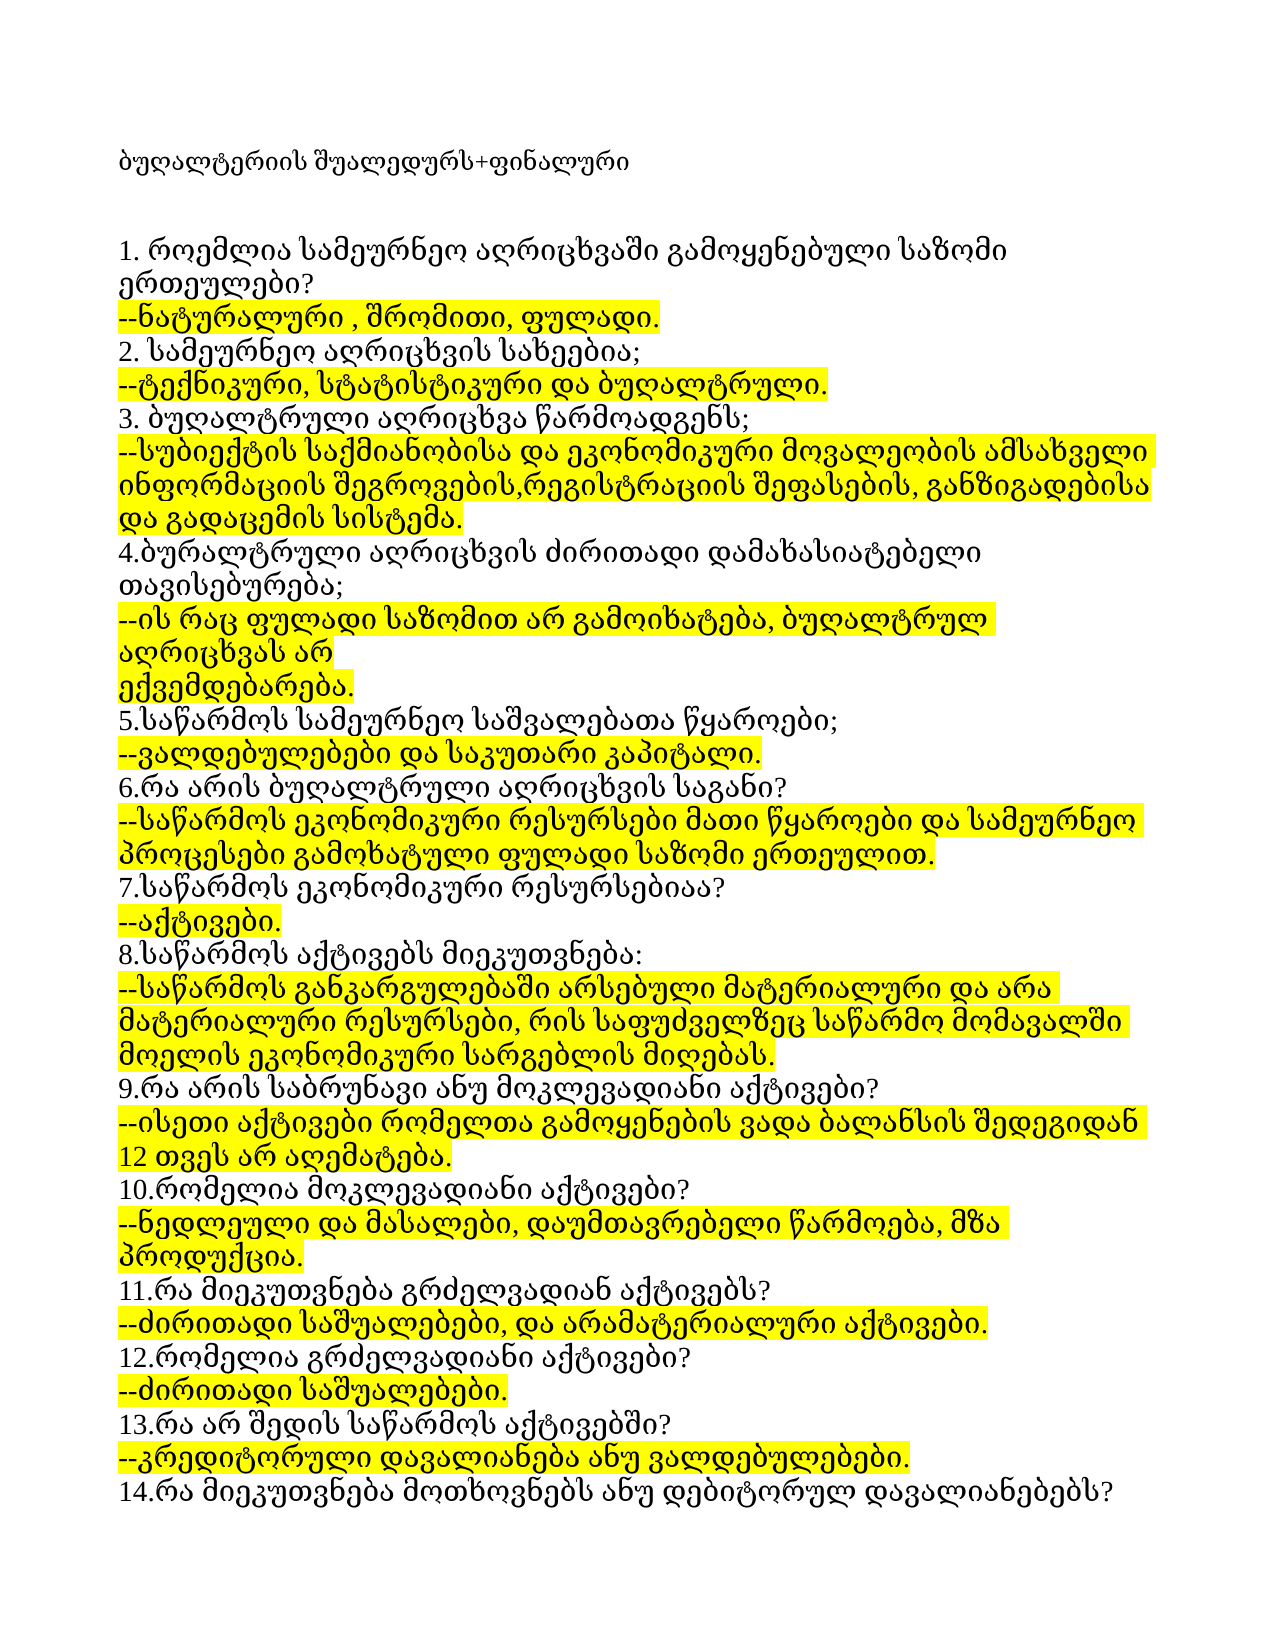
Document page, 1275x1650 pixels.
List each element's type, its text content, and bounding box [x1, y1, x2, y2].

text თავისებურება; [118, 568, 1157, 602]
text --სუბიექტის საქმიანობისა და ეკონომიკური მოვალეობის ამსახველი ინფორმაციის შეგროვების,რეგისტრაციის შეფასების, განზიგადებისა და გადაცემის სისტემა. [118, 434, 1157, 535]
text ბუღალტერიის შუალედურს+ფინალური [118, 147, 1157, 176]
text 11.რა მიეკუთვნება გრძელვადიან აქტივებს? [118, 1273, 1157, 1306]
text 12.რომელია გრძელვადიანი აქტივები? [118, 1340, 1157, 1373]
text 4.ბურალტრული აღრიცხვის ძირითადი დამახასიატებელი [118, 535, 1157, 568]
text 6.რა არის ბუღალტრული აღრიცხვის საგანი? [118, 770, 1157, 803]
text 13.რა არ შედის საწარმოს აქტივებში? [118, 1407, 1157, 1441]
text --ისეთი აქტივები რომელთა გამოყენების ვადა ბალანსის შედეგიდან 12 თვეს არ აღემატება. [118, 1105, 1157, 1172]
text --აქტივები. [118, 904, 1157, 937]
text --ის რაც ფულადი საზომით არ გამოიხატება, ბუღალტრულ აღრიცხვას არ [118, 602, 1157, 669]
text 5.საწარმოს სამეურნეო საშვალებათა წყაროები; [118, 703, 1157, 736]
text --ტექნიკური, სტატისტიკური და ბუღალტრული. [118, 367, 1157, 401]
text --ვალდებულებები და საკუთარი კაპიტალი. [118, 736, 1157, 770]
text 10.რომელია მოკლევადიანი აქტივები? [118, 1172, 1157, 1206]
text --ნატურალური , შრომითი, ფულადი. [118, 300, 1157, 334]
text --კრედიტორული დავალიანება ანუ ვალდებულებები. [118, 1441, 1157, 1474]
text 1. როემლია სამეურნეო აღრიცხვაში გამოყენებული საზომი ერთეულები? [118, 233, 1157, 300]
text 7.საწარმოს ეკონომიკური რესურსებიაა? [118, 870, 1157, 904]
text --ძირითადი საშუალებები. [118, 1373, 1157, 1407]
text --საწარმოს ეკონომიკური რესურსები მათი წყაროები და სამეურნეო პროცესები გამოხატული ფულადი საზომი ერთეულით. [118, 803, 1157, 870]
text 14.რა მიეკუთვნება მოთხოვნებს ანუ დებიტორულ დავალიანებებს? [118, 1474, 1157, 1508]
text --საწარმოს განკარგულებაში არსებული მატერიალური და არა მატერიალური რესურსები, რის საფუძველზეც საწარმო მომავალში მოელის ეკონომიკური სარგებლის მიღებას. [118, 971, 1157, 1072]
text 2. სამეურნეო აღრიცხვის სახეებია; [118, 334, 1157, 367]
text --ძირითადი საშუალებები, და არამატერიალური აქტივები. [118, 1306, 1157, 1340]
text ექვემდებარება. [118, 669, 1157, 703]
text 9.რა არის საბრუნავი ანუ მოკლევადიანი აქტივები? [118, 1072, 1157, 1105]
text 8.საწარმოს აქტივებს მიეკუთვნება: [118, 937, 1157, 971]
text 3. ბუღალტრული აღრიცხვა წარმოადგენს; [118, 401, 1157, 434]
text --ნედლეული და მასალები, დაუმთავრებელი წარმოება, მზა პროდუქცია. [118, 1206, 1157, 1273]
